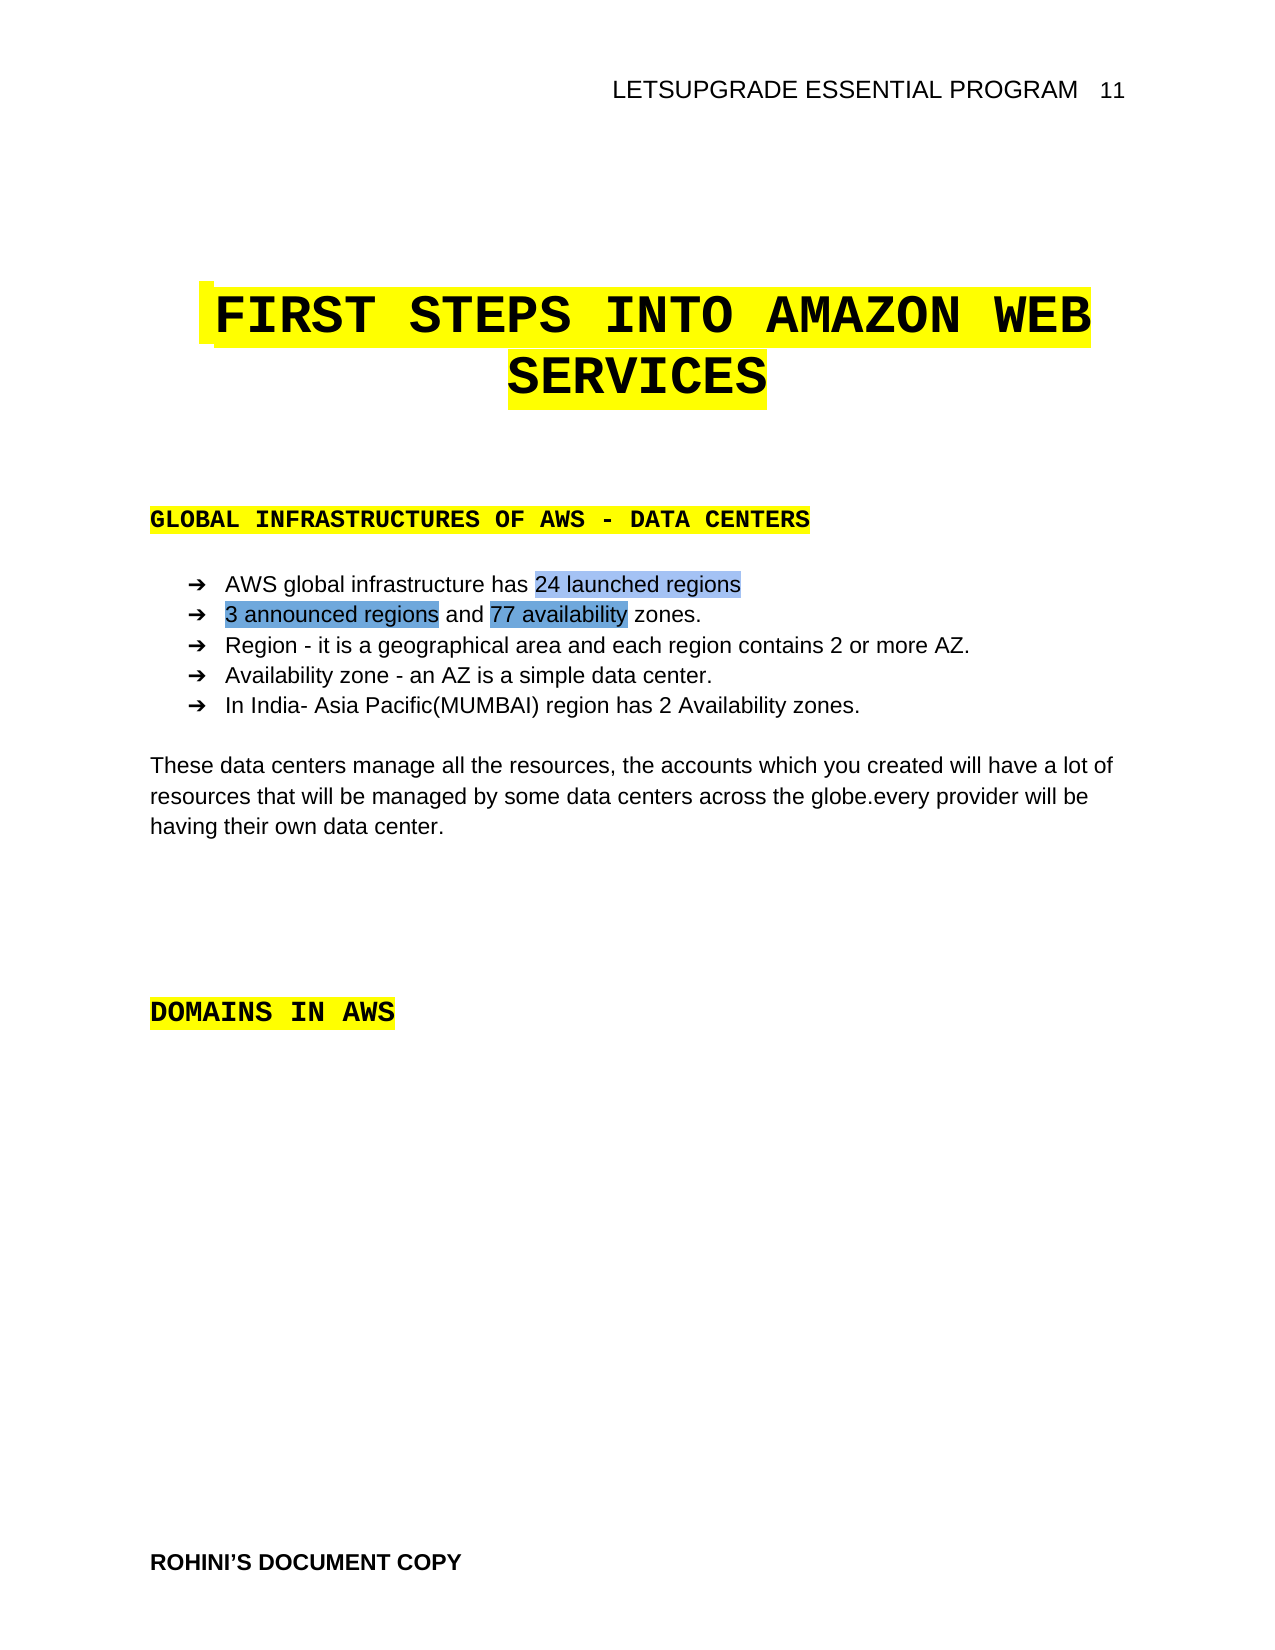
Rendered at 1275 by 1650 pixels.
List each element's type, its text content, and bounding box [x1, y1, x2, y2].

text These data centers manage all the resources, the accounts which you created will have a lot of resources that will be managed by some data centers across the globe.every provider will be having their own data center. [150, 752, 1125, 839]
list AWS global infrastructure has 24 launched regions [187, 571, 1125, 598]
text DOMAINS IN AWS [150, 997, 1125, 1030]
title FIRST STEPS INTO AMAZON WEB SERVICES [150, 287, 1125, 410]
list Region - it is a geographical area and each region contains 2 or more AZ. [187, 632, 1125, 658]
list Availability zone - an AZ is a simple data center. [187, 662, 1125, 688]
list 3 announced regions and 77 availability zones. [187, 601, 1125, 628]
text GLOBAL INFRASTRUCTURES OF AWS - DATA CENTERS [150, 506, 1125, 534]
list In India- Asia Pacific(MUMBAI) region has 2 Availability zones. [187, 692, 1125, 718]
